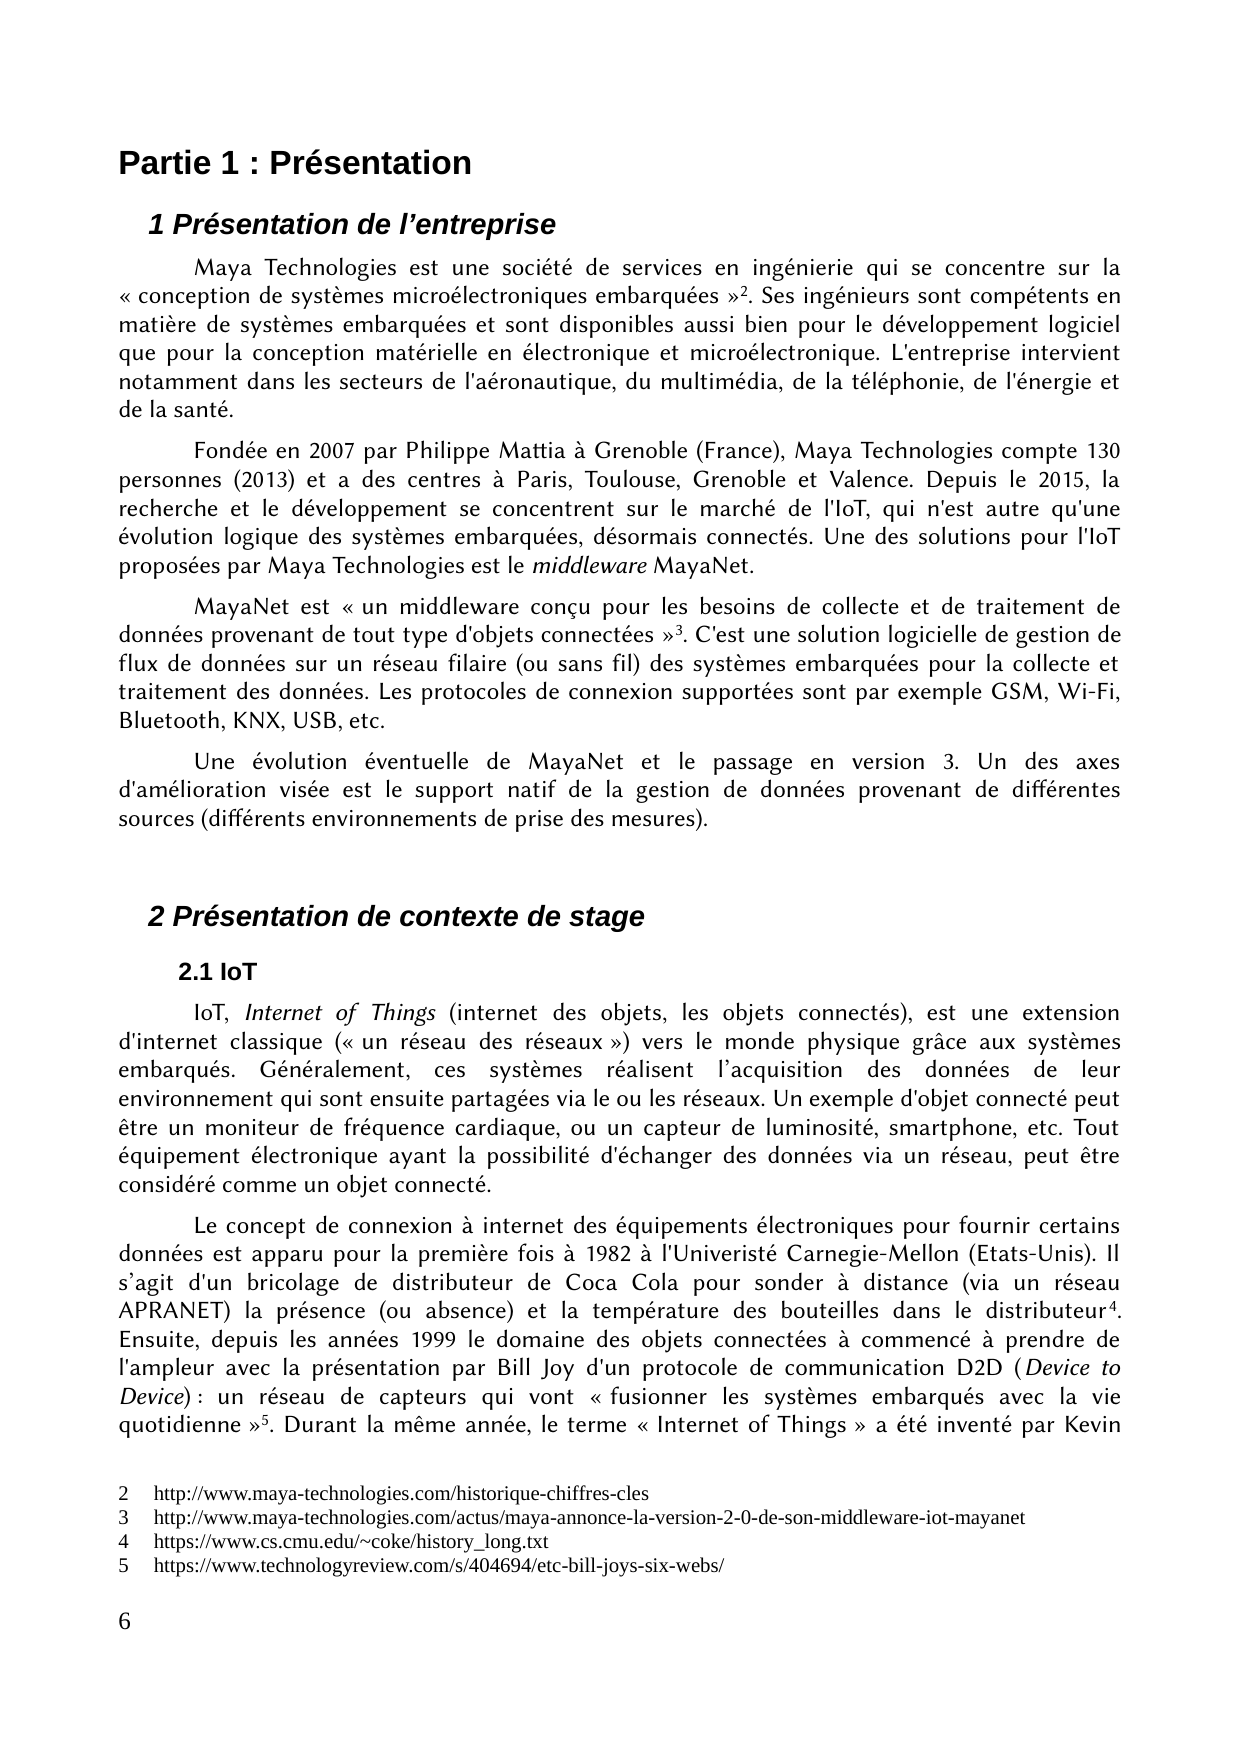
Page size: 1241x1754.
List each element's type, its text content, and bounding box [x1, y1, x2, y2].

subtitle Partie 1 : Présentation [118, 143, 1122, 182]
subtitle Présentation de l’entreprise [118, 207, 1122, 240]
text Maya Technologies est une société de services en ingénierie qui se concentre sur la « conception de systèmes microélectroniques embarquées ». Ses ingénieurs sont compétents en matière de systèmes embarquées et sont disponibles aussi bien pour le développement logiciel que pour la conception matérielle en électronique et microélectronique. L'entreprise intervient notamment dans les secteurs de l'aéronautique, du multimédia, de la téléphonie, de l'énergie et de la santé. [118, 253, 1122, 424]
subtitle IoT [118, 957, 1122, 986]
subtitle Présentation de contexte de stage [118, 899, 1122, 932]
text http://www.maya-technologies.com/actus/maya-annonce-la-version-2-0-de-son-middleware-iot-mayanet [118, 1505, 1122, 1529]
text Fondée en 2007 par Philippe Mattia à Grenoble (France), Maya Technologies compte 130 personnes (2013) et a des centres à Paris, Toulouse, Grenoble et Valence. Depuis le 2015, la recherche et le développement se concentrent sur le marché de l'IoT, qui n'est autre qu'une évolution logique des systèmes embarquées, désormais connectés. Une des solutions pour l'IoT proposées par Maya Technologies est le middleware MayaNet. [118, 437, 1122, 579]
text http://www.maya-technologies.com/historique-chiffres-cles [118, 1481, 1122, 1505]
text https://www.technologyreview.com/s/404694/etc-bill-joys-six-webs/ [118, 1553, 1122, 1577]
text Une évolution éventuelle de MayaNet et le passage en version 3. Un des axes d'amélioration visée est le support natif de la gestion de données provenant de différentes sources (différents environnements de prise des mesures). [118, 747, 1122, 833]
text Le concept de connexion à internet des équipements électroniques pour fournir certains données est apparu pour la première fois à 1982 à l'Univeristé Carnegie-Mellon (Etats-Unis). Il s’agit d'un bricolage de distributeur de Coca Cola pour sonder à distance (via un réseau APRANET) la présence (ou absence) et la température des bouteilles dans le distributeur. Ensuite, depuis les années 1999 le domaine des objets connectées à commencé à prendre de l'ampleur avec la présentation par Bill Joy d'un protocole de communication D2D (Device to Device) : un réseau de capteurs qui vont « fusionner les systèmes embarqués avec la vie quotidienne ». Durant la même année, le terme « Internet of Things » a été inventé par Kevin Ashton. Un autre éventement important dans l'histoire d'IoT est la création en 2005 d'une carte Arduino, qui a eu un grand d'impact sur les objets connectés, surtout pour les amateurs de domotique. Depuis les années 2013 le marche d'IoT est en pleine expansion avec la croissance des smartphones, montres connectées, capteurs cardiaques et différentes sortes des objets « smart » ayant une connexion internet. Et de plus en plus d'acteurs d'industrie numérique (Google, Samsung, Intel, etc) participent pour apporter des innovations et gagner un part de marché de ce secteur. [118, 1211, 1122, 1439]
text IoT, Internet of Things (internet des objets, les objets connectés), est une extension d'internet classique (« un réseau des réseaux ») vers le monde physique grâce aux systèmes embarqués. Généralement, ces systèmes réalisent l’acquisition des données de leur environnement qui sont ensuite partagées via le ou les réseaux. Un exemple d'objet connecté peut être un moniteur de fréquence cardiaque, ou un capteur de luminosité, smartphone, etc. Tout équipement électronique ayant la possibilité d'échanger des données via un réseau, peut être considéré comme un objet connecté. [118, 998, 1122, 1198]
text MayaNet est « un middleware conçu pour les besoins de collecte et de traitement de données provenant de tout type d'objets connectées ». C'est une solution logicielle de gestion de flux de données sur un réseau filaire (ou sans fil) des systèmes embarquées pour la collecte et traitement des données. Les protocoles de connexion supportées sont par exemple GSM, Wi-Fi, Bluetooth, KNX, USB, etc. [118, 592, 1122, 734]
text https://www.cs.cmu.edu/~coke/history_long.txt [118, 1529, 1122, 1553]
